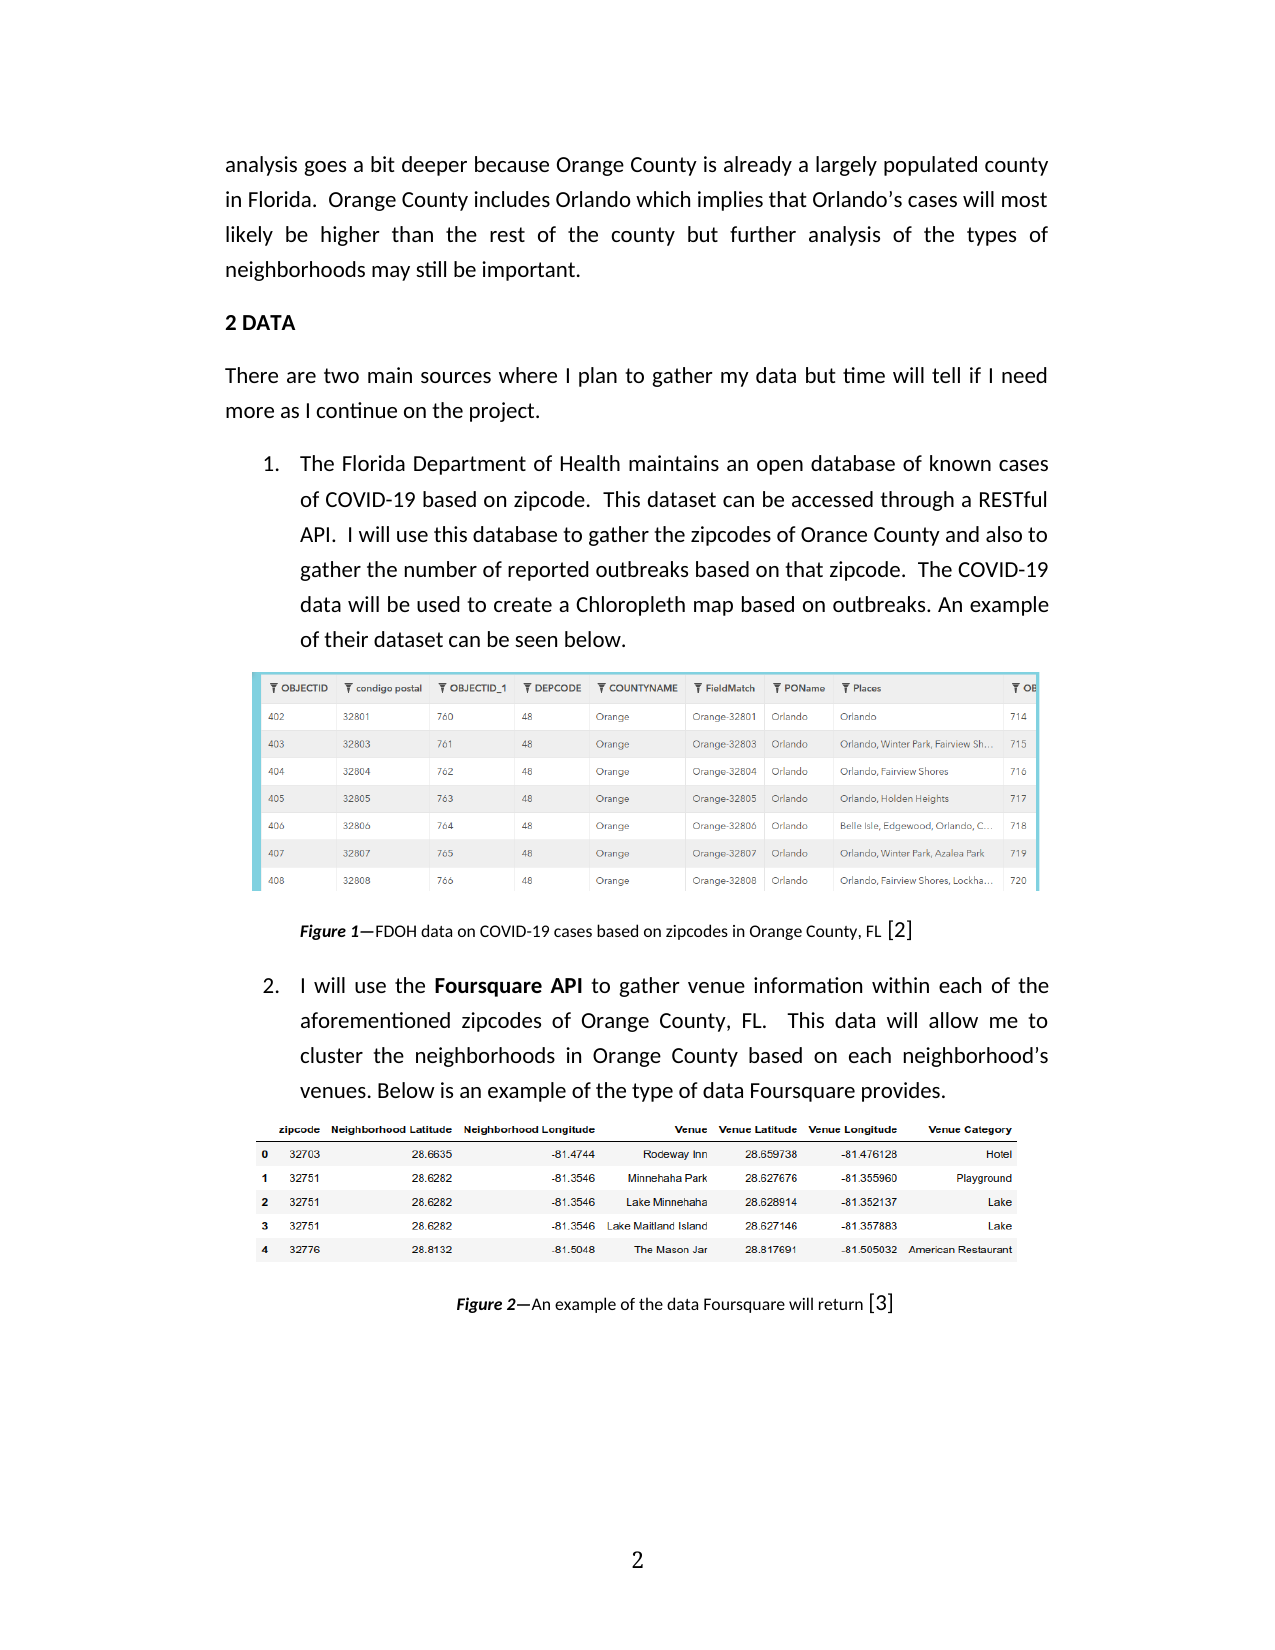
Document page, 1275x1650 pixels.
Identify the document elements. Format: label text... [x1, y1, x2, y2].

text analysis goes a bit deeper because Orange County is already a largely populated county in Florida. Orange County includes Orlando which implies that Orlando’s cases will most likely be higher than the rest of the county but further analysis of the types of neighborhoods may still be important. [225, 150, 1050, 284]
list Figure 1—FDOH data on COVID-19 cases based on zipcodes in Orange County, FL [2] [262, 678, 1050, 943]
text There are two main sources where I plan to gather my data but time will tell if I need more as I continue on the project. [225, 361, 1050, 425]
list The Florida Department of Health maintains an open database of known cases of COVID-19 based on zipcode. This dataset can be accessed through a RESTful API. I will use this database to gather the zipcodes of Orance County and also to gather the number of reported outbreaks based on that zipcode. The COVID-19 data will be used to create a Chloropleth map based on outbreaks. An example of their dataset can be seen below. [262, 449, 1050, 654]
picture [252, 672, 1040, 891]
list Figure 2—An example of the data Foursquare will return [3] [262, 1129, 1050, 1316]
subtitle 2 DATA [225, 308, 1050, 337]
list I will use the Foursquare API to gather venue information within each of the aforementioned zipcodes of Orange County, FL. This data will allow me to cluster the neighborhoods in Orange County based on each neighborhood’s venues. Below is an example of the type of data Foursquare provides. [262, 971, 1050, 1105]
picture [247, 1117, 1035, 1263]
